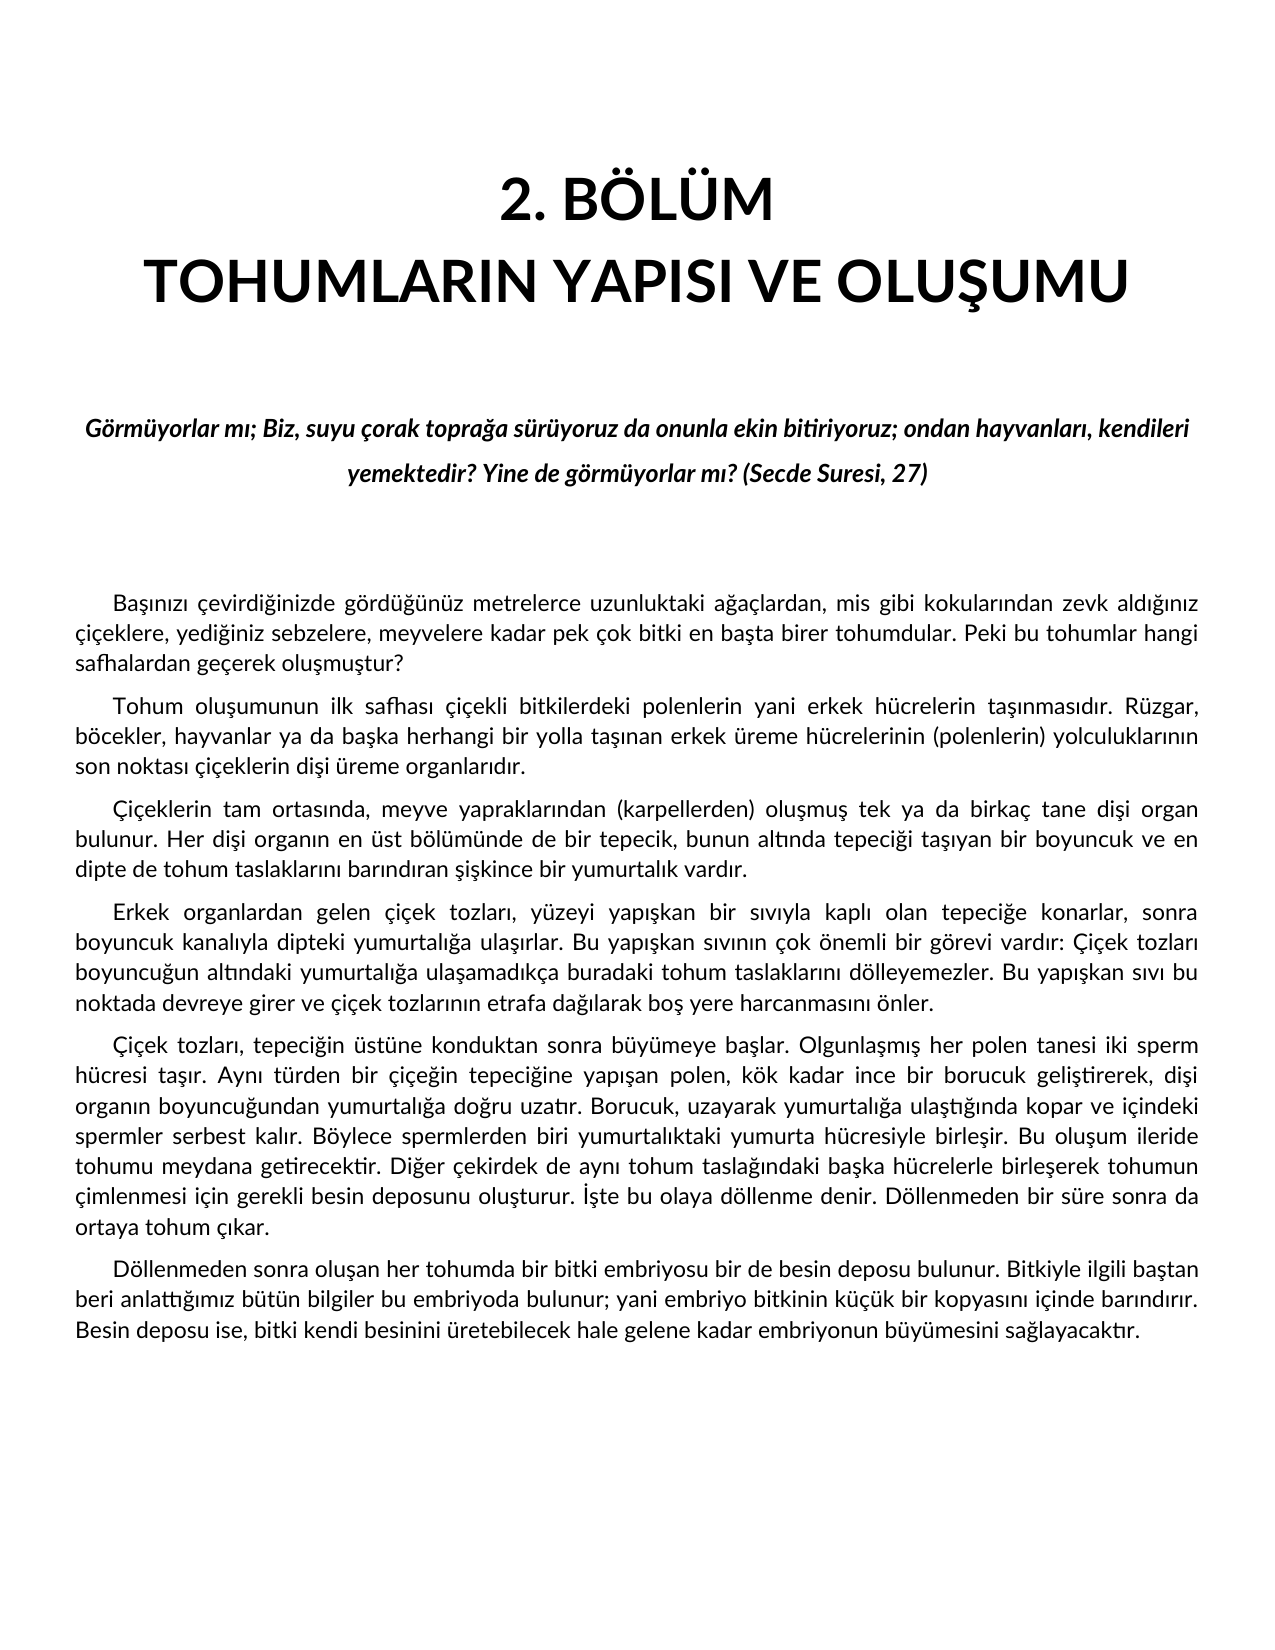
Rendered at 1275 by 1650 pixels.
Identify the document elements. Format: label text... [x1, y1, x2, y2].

subtitle 2. BÖLÜM [75, 162, 1200, 232]
text Erkek organlardan gelen çiçek tozları, yüzeyi yapışkan bir sıvıyla kaplı olan tepeciğe konarlar, sonra boyuncuk kanalıyla dipteki yumurtalığa ulaşırlar. Bu yapışkan sıvının çok önemli bir görevi vardır: Çiçek tozları boyuncuğun altındaki yumurtalığa ulaşamadıkça buradaki tohum taslaklarını dölleyemezler. Bu yapışkan sıvı bu noktada devreye girer ve çiçek tozlarının etrafa dağılarak boş yere harcanmasını önler. [75, 898, 1200, 1016]
text Başınızı çevirdiğinizde gördüğünüz metrelerce uzunluktaki ağaçlardan, mis gibi kokularından zevk aldığınız çiçeklere, yediğiniz sebzelere, meyvelere kadar pek çok bitki en başta birer tohumdular. Peki bu tohumlar hangi safhalardan geçerek oluşmuştur? [75, 588, 1200, 676]
subtitle TOHUMLARIN YAPISI VE OLUŞUMU [75, 245, 1200, 315]
text Çiçeklerin tam ortasında, meyve yapraklarından (karpellerden) oluşmuş tek ya da birkaç tane dişi organ bulunur. Her dişi organın en üst bölümünde de bir tepecik, bunun altında tepeciği taşıyan bir boyuncuk ve en dipte de tohum taslaklarını barındıran şişkince bir yumurtalık vardır. [75, 794, 1200, 882]
text Çiçek tozları, tepeciğin üstüne konduktan sonra büyümeye başlar. Olgunlaşmış her polen tanesi iki sperm hücresi taşır. Aynı türden bir çiçeğin tepeciğine yapışan polen, kök kadar ince bir borucuk geliştirerek, dişi organın boyuncuğundan yumurtalığa doğru uzatır. Borucuk, uzayarak yumurtalığa ulaştığında kopar ve içindeki spermler serbest kalır. Böylece spermlerden biri yumurtalıktaki yumurta hücresiyle birleşir. Bu oluşum ileride tohumu meydana getirecektir. Diğer çekirdek de aynı tohum taslağındaki başka hücrelerle birleşerek tohumun çimlenmesi için gerekli besin deposunu oluşturur. İşte bu olaya döllenme denir. Döllenmeden bir süre sonra da ortaya tohum çıkar. [75, 1031, 1200, 1240]
text Görmüyorlar mı; Biz, suyu çorak toprağa sürüyoruz da onunla ekin bitiriyoruz; ondan hayvanları, kendileri yemektedir? Yine de görmüyorlar mı? (Secde Suresi, 27) [75, 413, 1200, 488]
text Tohum oluşumunun ilk safhası çiçekli bitkilerdeki polenlerin yani erkek hücrelerin taşınmasıdır. Rüzgar, böcekler, hayvanlar ya da başka herhangi bir yolla taşınan erkek üreme hücrelerinin (polenlerin) yolculuklarının son noktası çiçeklerin dişi üreme organlarıdır. [75, 691, 1200, 779]
text Döllenmeden sonra oluşan her tohumda bir bitki embriyosu bir de besin deposu bulunur. Bitkiyle ilgili baştan beri anlattığımız bütün bilgiler bu embriyoda bulunur; yani embriyo bitkinin küçük bir kopyasını içinde barındırır. Besin deposu ise, bitki kendi besinini üretebilecek hale gelene kadar embriyonun büyümesini sağlayacaktır. [75, 1255, 1200, 1343]
